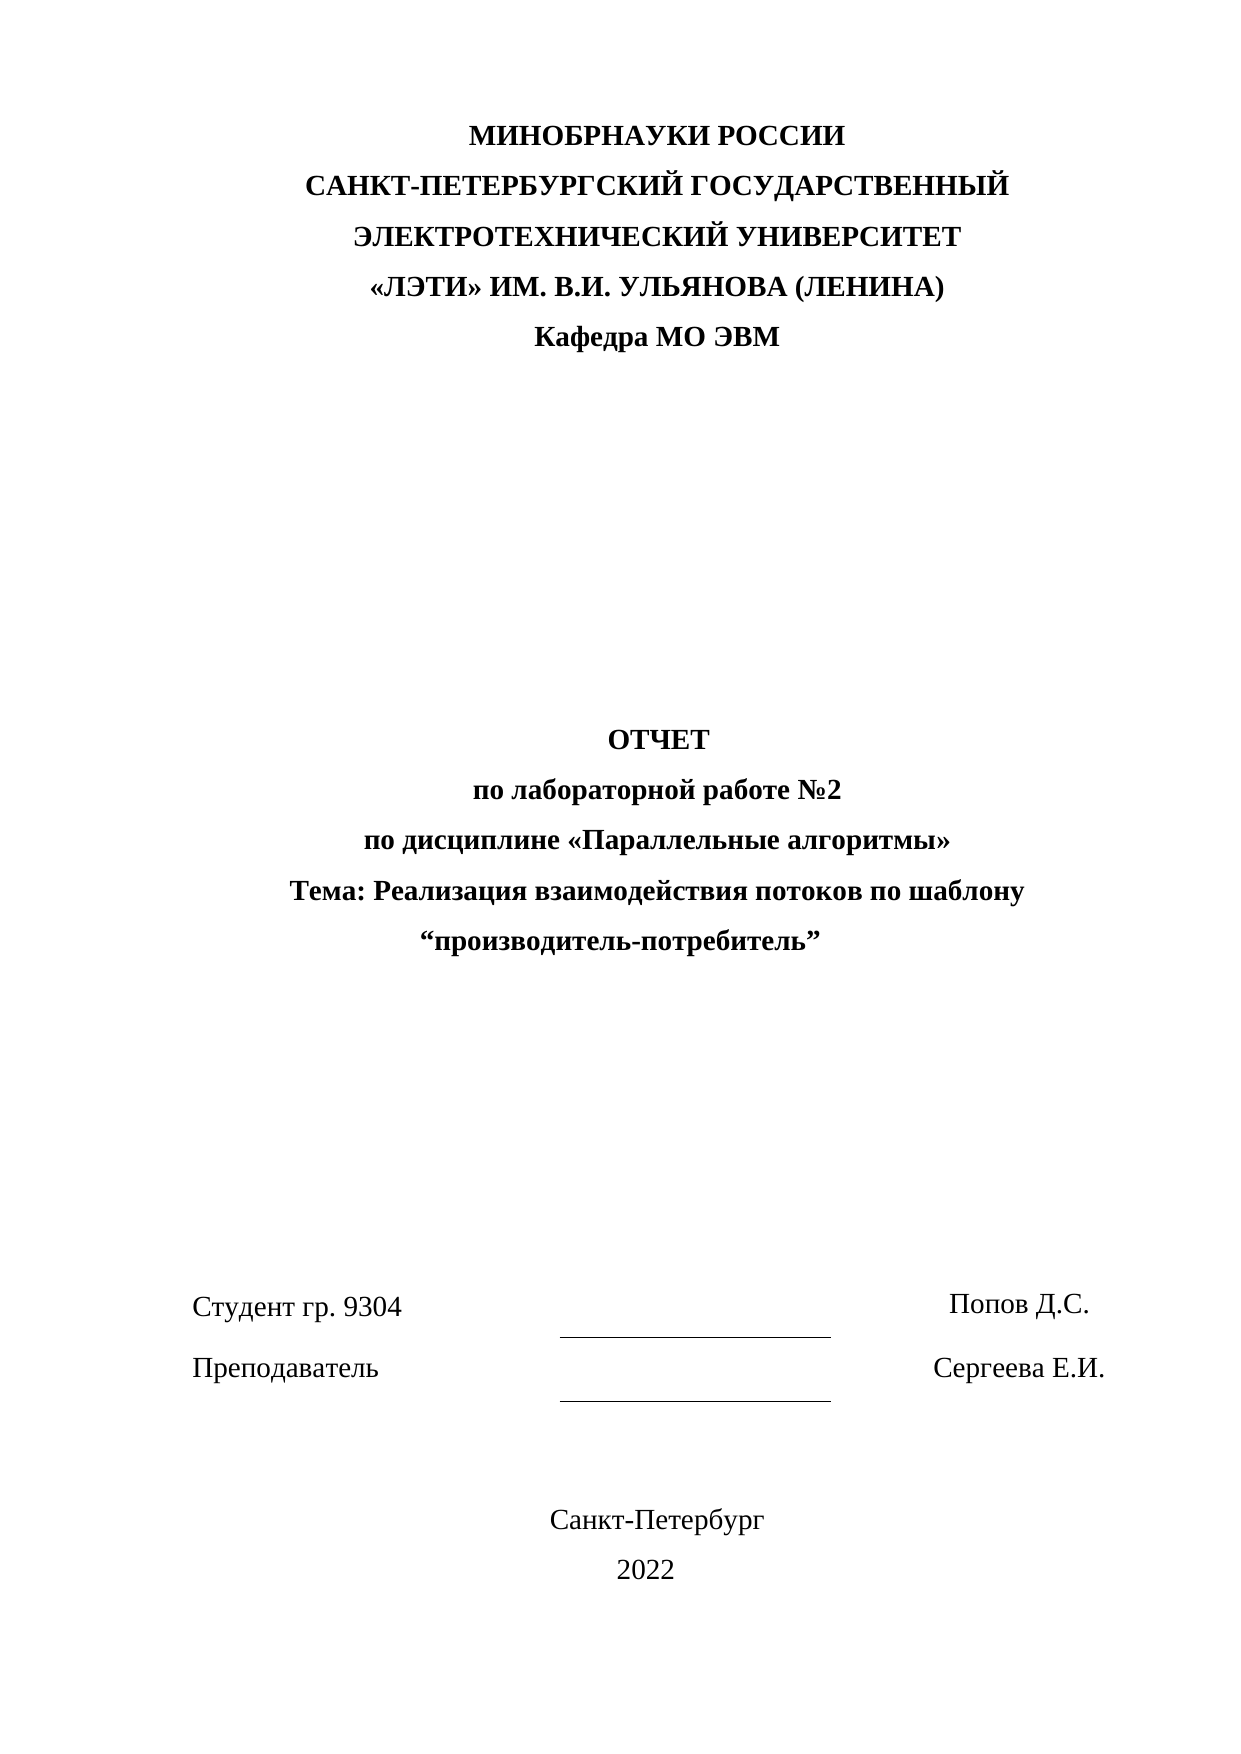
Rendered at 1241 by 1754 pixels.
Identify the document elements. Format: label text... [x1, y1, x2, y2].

text САНКТ-ПЕТЕРБУРГСКИЙ ГОСУДАРСТВЕННЫЙ [118, 168, 1122, 202]
table_header [560, 1273, 831, 1337]
table_cell Преподаватель [107, 1337, 559, 1401]
text 2022 [118, 1552, 1122, 1586]
table_header Попов Д.С. [831, 1273, 1133, 1337]
text Санкт-Петербург [118, 1502, 1122, 1536]
text Кафедра МО ЭВМ [118, 319, 1122, 353]
text по дисциплине «Параллельные алгоритмы» [118, 822, 1122, 856]
text ОТЧЕТ [118, 722, 1122, 755]
text МИНОБРНАУКИ РОССИИ [118, 118, 1122, 152]
text «ЛЭТИ» ИМ. В.И. УЛЬЯНОВА (ЛЕНИНА) [118, 269, 1122, 303]
table_cell Сергеева Е.И. [831, 1337, 1133, 1401]
table_cell [560, 1338, 831, 1401]
text ЭЛЕКТРОТЕХНИЧЕСКИЙ УНИВЕРСИТЕТ [118, 219, 1122, 252]
text Тема: Реализация взаимодействия потоков по шаблону “производитель-потребитель” [118, 873, 1122, 957]
text по лабораторной работе №2 [118, 772, 1122, 806]
table_header Студент гр. 9304 [107, 1273, 559, 1337]
